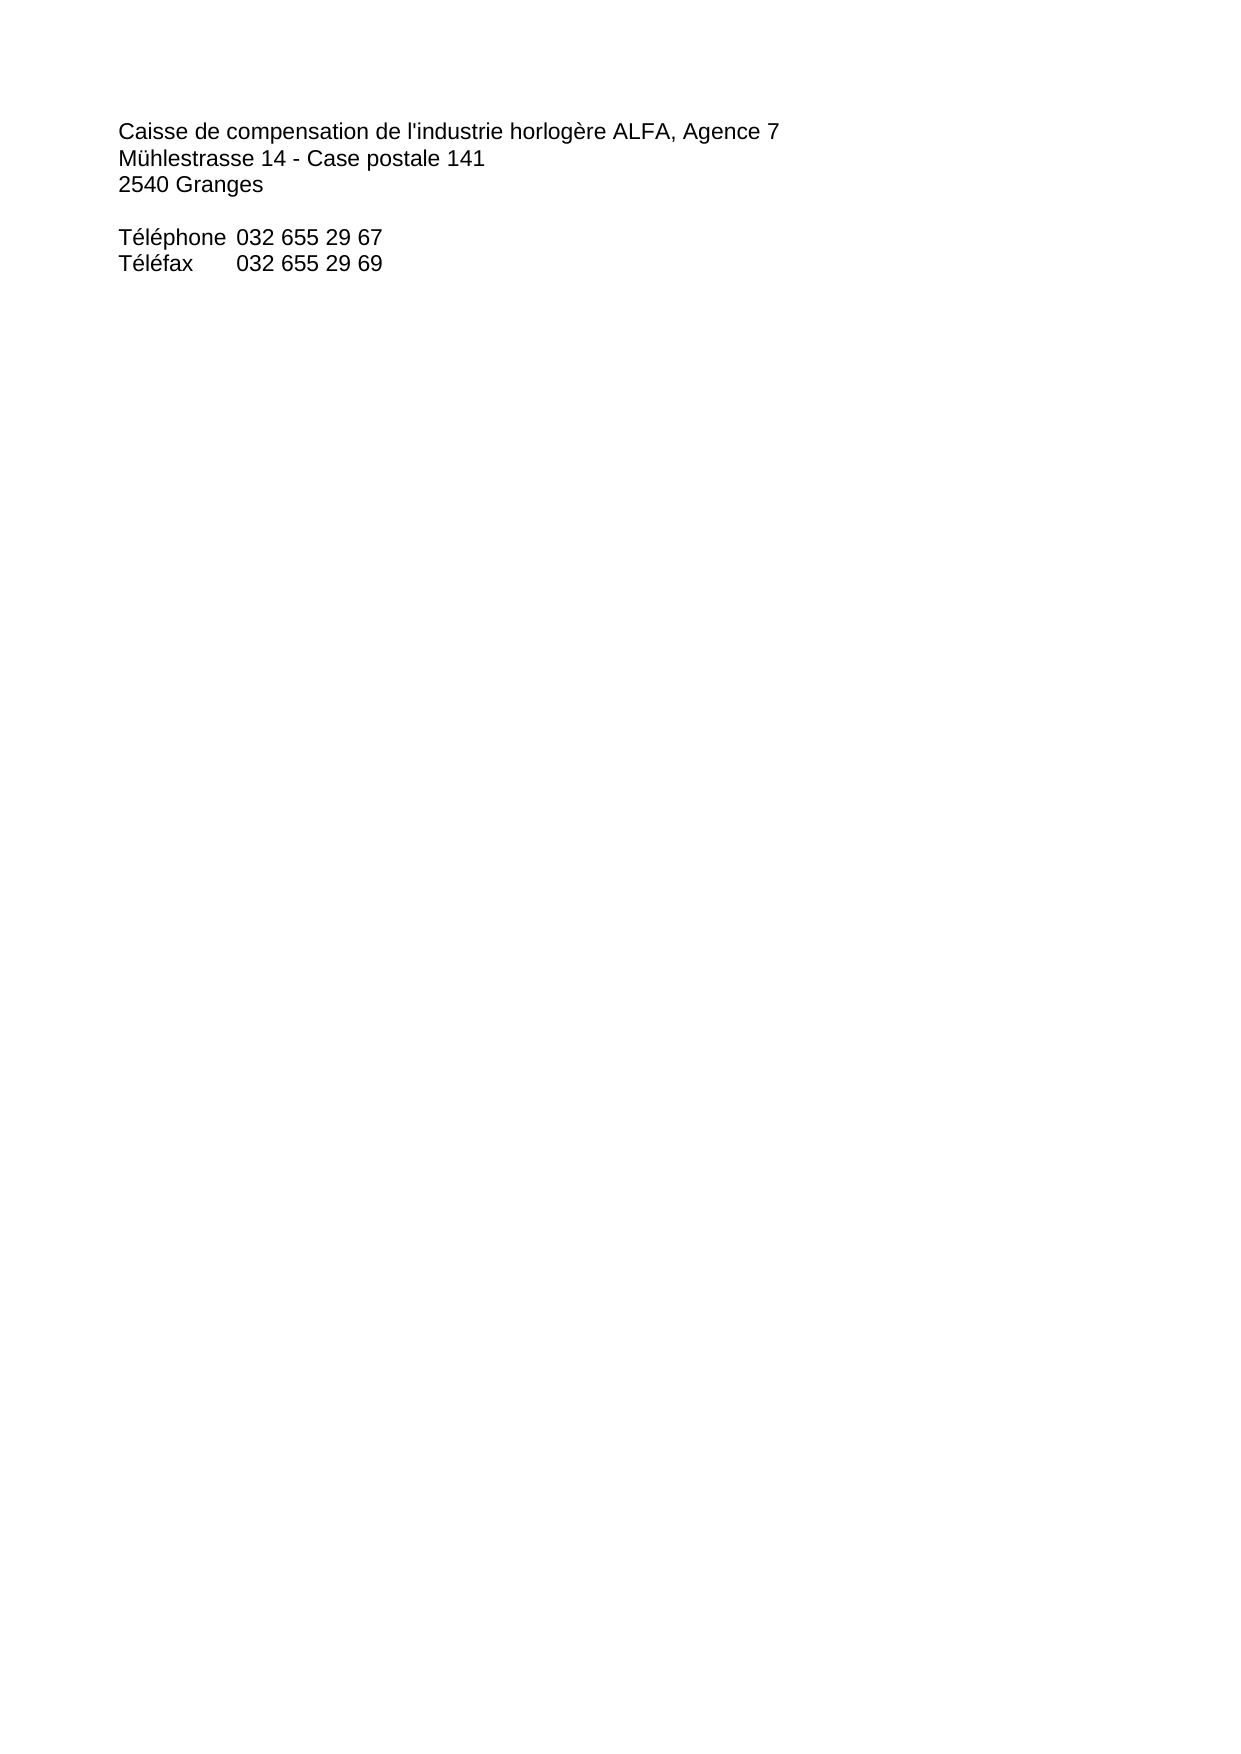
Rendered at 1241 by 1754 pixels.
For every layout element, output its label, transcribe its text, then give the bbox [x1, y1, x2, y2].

text Mühlestrasse 14 - Case postale 141 [118, 144, 1122, 171]
text Caisse de compensation de l'industrie horlogère ALFA, Agence 7 [118, 118, 1122, 144]
text Téléfax 032 655 29 69 [118, 250, 1122, 276]
text Téléphone 032 655 29 67 [118, 223, 1122, 250]
text 2540 Granges [118, 171, 1122, 197]
